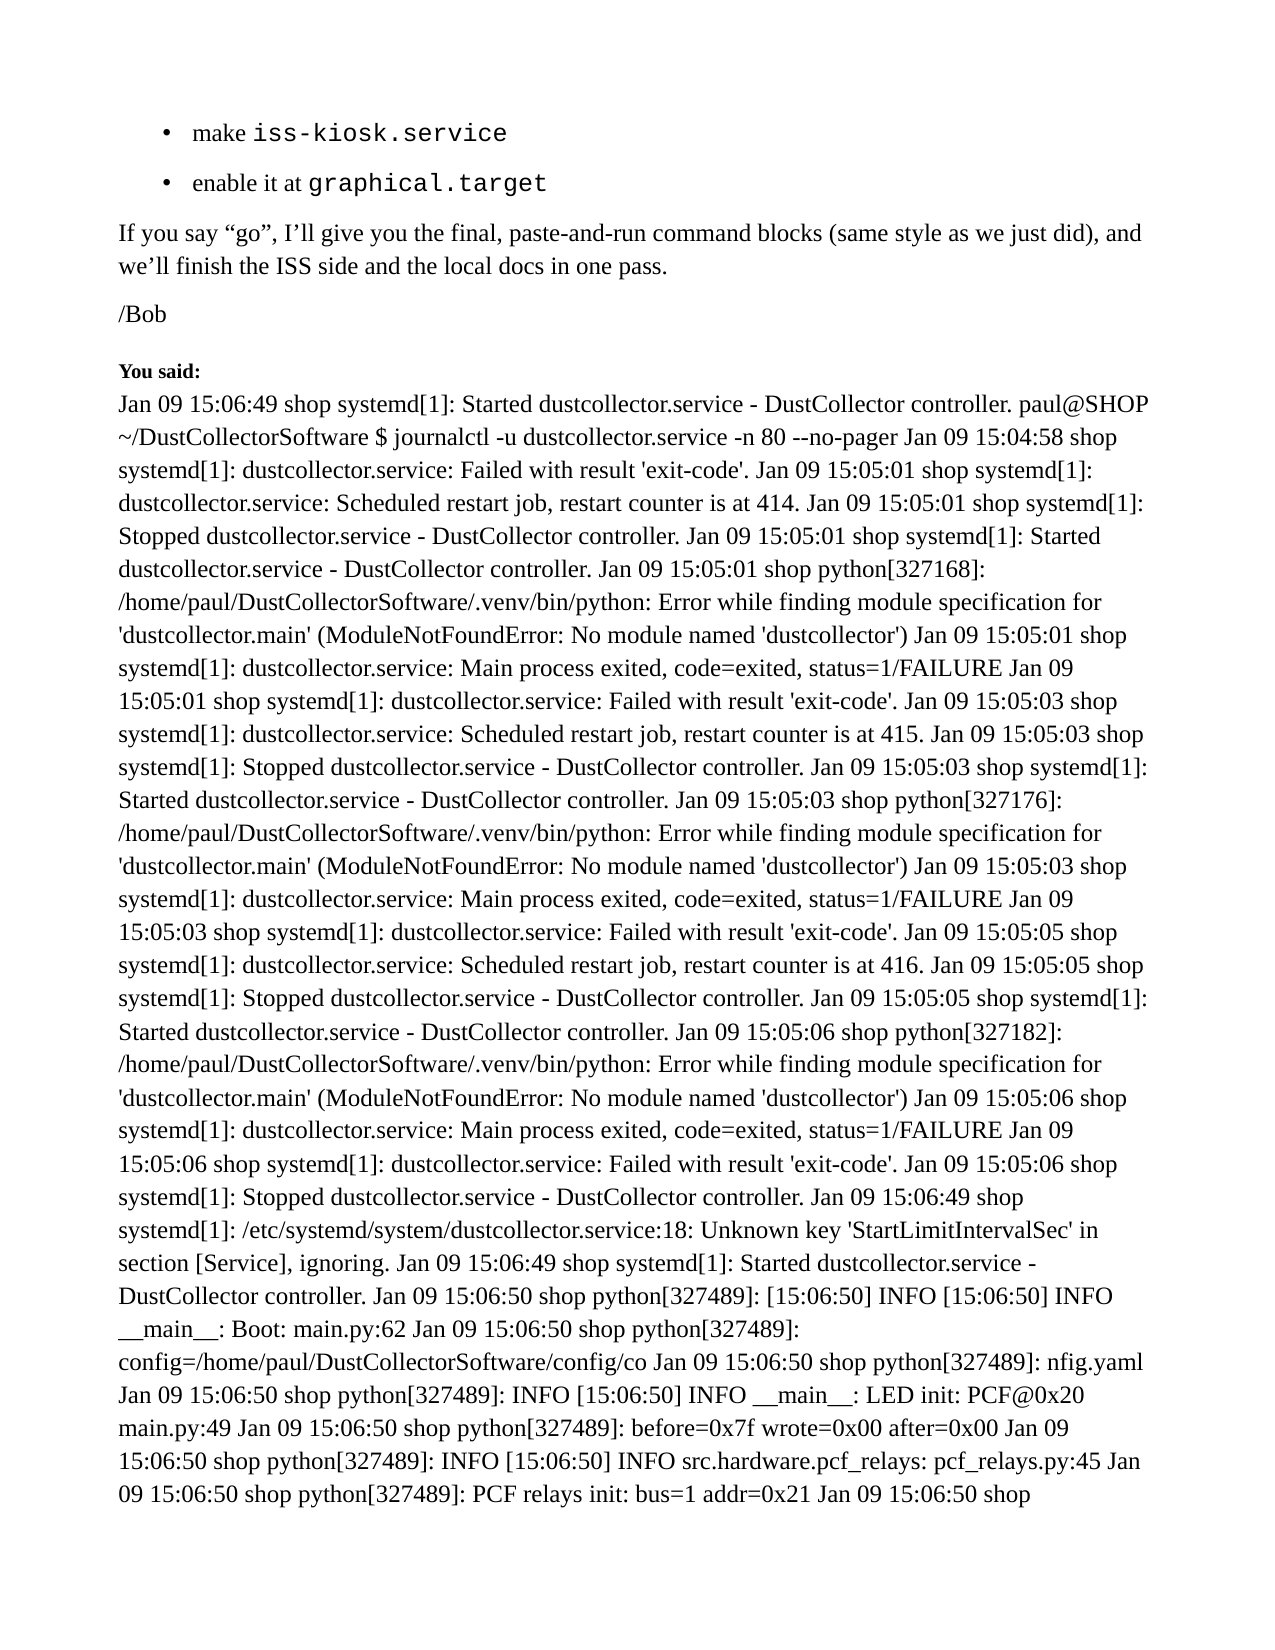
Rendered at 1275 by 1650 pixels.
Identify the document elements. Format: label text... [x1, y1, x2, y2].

text Jan 09 15:06:49 shop systemd[1]: Started dustcollector.service - DustCollector controller. paul@SHOP ~/DustCollectorSoftware $ journalctl -u dustcollector.service -n 80 --no-pager Jan 09 15:04:58 shop systemd[1]: dustcollector.service: Failed with result 'exit-code'. Jan 09 15:05:01 shop systemd[1]: dustcollector.service: Scheduled restart job, restart counter is at 414. Jan 09 15:05:01 shop systemd[1]: Stopped dustcollector.service - DustCollector controller. Jan 09 15:05:01 shop systemd[1]: Started dustcollector.service - DustCollector controller. Jan 09 15:05:01 shop python[327168]: /home/paul/DustCollectorSoftware/.venv/bin/python: Error while finding module specification for 'dustcollector.main' (ModuleNotFoundError: No module named 'dustcollector') Jan 09 15:05:01 shop systemd[1]: dustcollector.service: Main process exited, code=exited, status=1/FAILURE Jan 09 15:05:01 shop systemd[1]: dustcollector.service: Failed with result 'exit-code'. Jan 09 15:05:03 shop systemd[1]: dustcollector.service: Scheduled restart job, restart counter is at 415. Jan 09 15:05:03 shop systemd[1]: Stopped dustcollector.service - DustCollector controller. Jan 09 15:05:03 shop systemd[1]: Started dustcollector.service - DustCollector controller. Jan 09 15:05:03 shop python[327176]: /home/paul/DustCollectorSoftware/.venv/bin/python: Error while finding module specification for 'dustcollector.main' (ModuleNotFoundError: No module named 'dustcollector') Jan 09 15:05:03 shop systemd[1]: dustcollector.service: Main process exited, code=exited, status=1/FAILURE Jan 09 15:05:03 shop systemd[1]: dustcollector.service: Failed with result 'exit-code'. Jan 09 15:05:05 shop systemd[1]: dustcollector.service: Scheduled restart job, restart counter is at 416. Jan 09 15:05:05 shop systemd[1]: Stopped dustcollector.service - DustCollector controller. Jan 09 15:05:05 shop systemd[1]: Started dustcollector.service - DustCollector controller. Jan 09 15:05:06 shop python[327182]: /home/paul/DustCollectorSoftware/.venv/bin/python: Error while finding module specification for 'dustcollector.main' (ModuleNotFoundError: No module named 'dustcollector') Jan 09 15:05:06 shop systemd[1]: dustcollector.service: Main process exited, code=exited, status=1/FAILURE Jan 09 15:05:06 shop systemd[1]: dustcollector.service: Failed with result 'exit-code'. Jan 09 15:05:06 shop systemd[1]: Stopped dustcollector.service - DustCollector controller. Jan 09 15:06:49 shop systemd[1]: /etc/systemd/system/dustcollector.service:18: Unknown key 'StartLimitIntervalSec' in section [Service], ignoring. Jan 09 15:06:49 shop systemd[1]: Started dustcollector.service - DustCollector controller. Jan 09 15:06:50 shop python[327489]: [15:06:50] INFO [15:06:50] INFO __main__: Boot: main.py:62 Jan 09 15:06:50 shop python[327489]: config=/home/paul/DustCollectorSoftware/config/co Jan 09 15:06:50 shop python[327489]: nfig.yaml Jan 09 15:06:50 shop python[327489]: INFO [15:06:50] INFO __main__: LED init: PCF@0x20 main.py:49 Jan 09 15:06:50 shop python[327489]: before=0x7f wrote=0x00 after=0x00 Jan 09 15:06:50 shop python[327489]: INFO [15:06:50] INFO src.hardware.pcf_relays: pcf_relays.py:45 Jan 09 15:06:50 shop python[327489]: PCF relays init: bus=1 addr=0x21 Jan 09 15:06:50 shop [118, 389, 1157, 1508]
list make iss-kiosk.service [162, 118, 1157, 149]
list enable it at graphical.target [162, 168, 1157, 199]
subtitle You said: [118, 359, 1157, 383]
text If you say “go”, I’ll give you the final, paste-and-run command blocks (same style as we just did), and we’ll finish the ISS side and the local docs in one pass. [118, 218, 1157, 280]
text /Bob [118, 299, 1157, 327]
